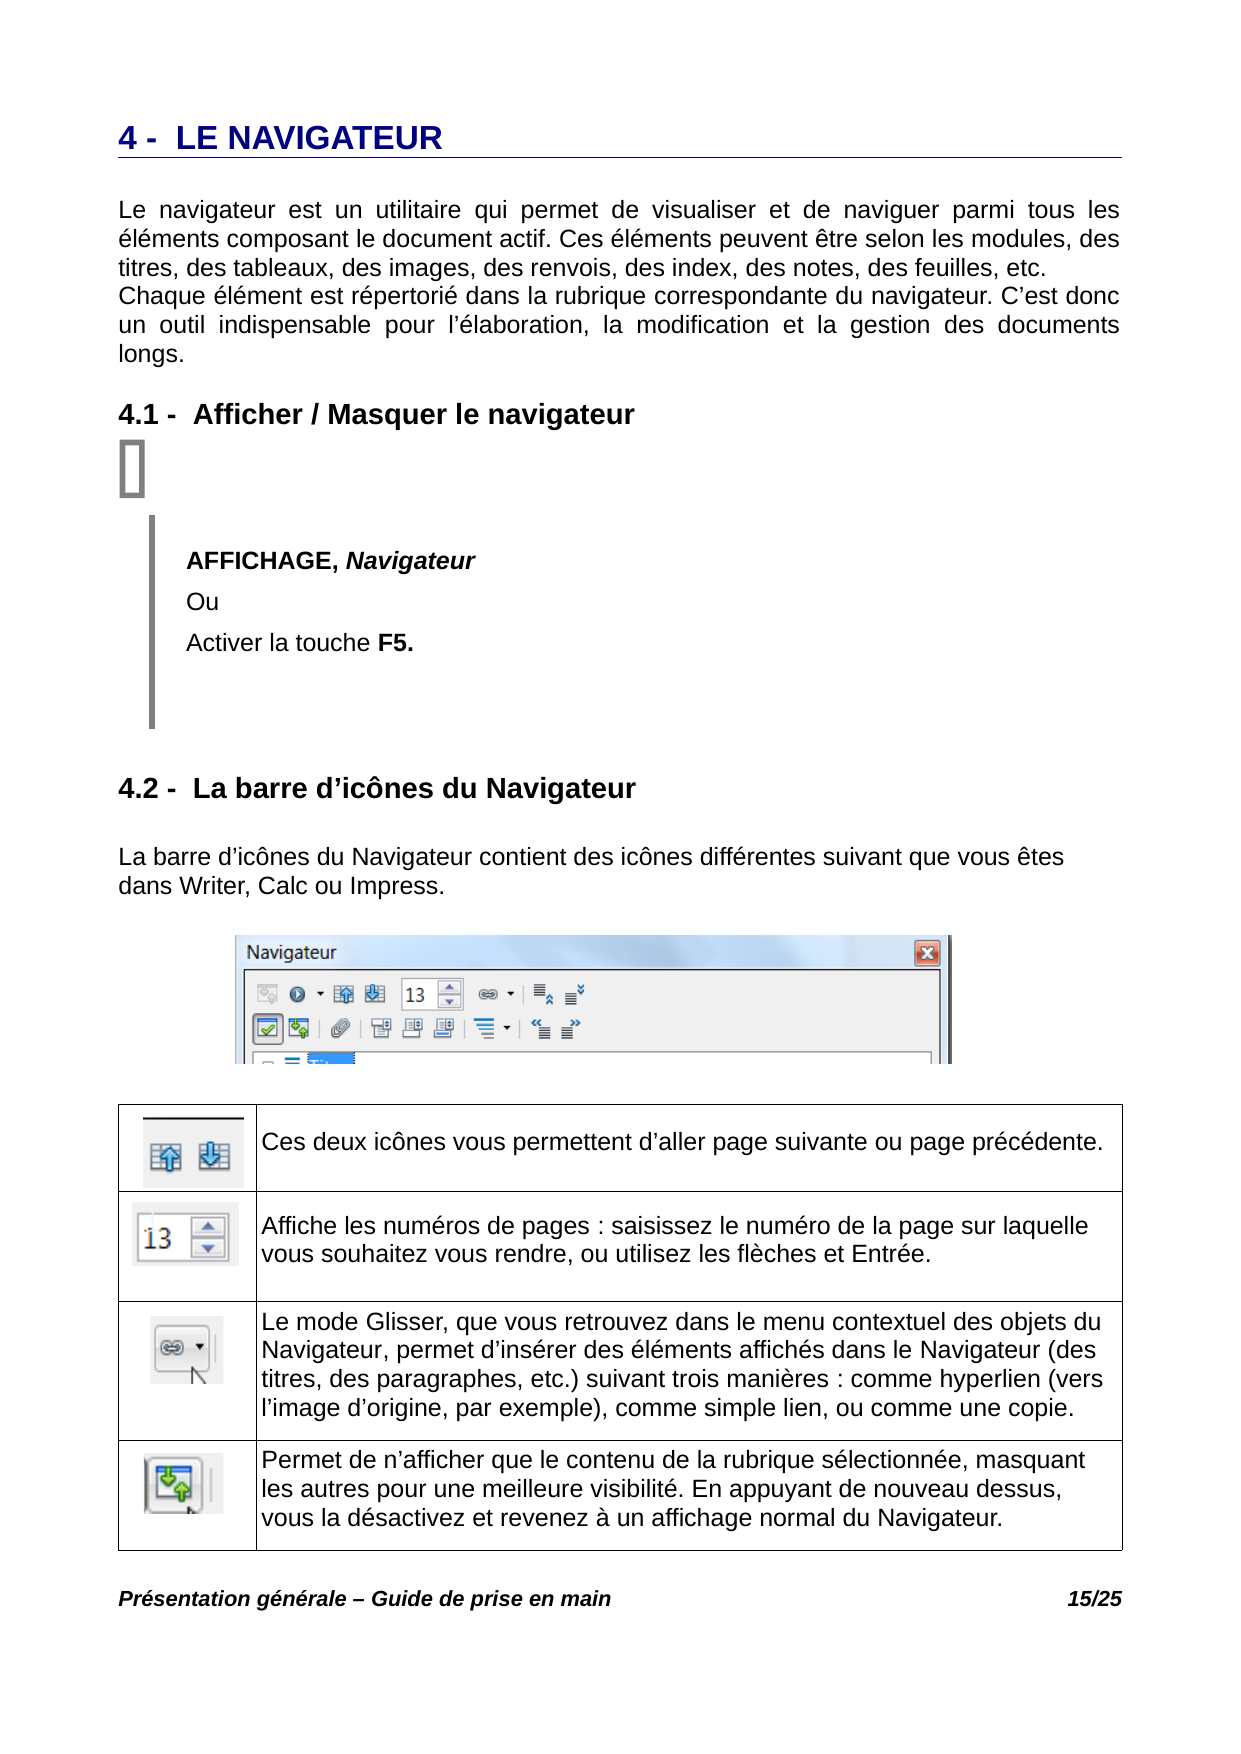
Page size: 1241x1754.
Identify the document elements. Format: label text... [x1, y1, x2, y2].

text Le navigateur est un utilitaire qui permet de visualiser et de naviguer parmi tous les éléments composant le document actif. Ces éléments peuvent être selon les modules, des titres, des tableaux, des images, des renvois, des index, des notes, des feuilles, etc. [118, 195, 1122, 281]
subtitle La barre d’icônes du Navigateur [118, 772, 1122, 805]
picture [143, 1453, 224, 1514]
table_cell Affiche les numéros de pages : saisissez le numéro de la page sur laquelle vous souhaitez vous rendre, ou utilisez les flèches et Entrée. [257, 1192, 1122, 1301]
text 8 [118, 439, 1122, 514]
subtitle Afficher / Masquer le navigateur [118, 397, 1122, 431]
text Ou [382, 556, 388, 565]
picture [143, 1116, 244, 1188]
text Ou [402, 558, 408, 567]
text La barre d’icônes du Navigateur contient des icônes différentes suivant que vous êtes dans Writer, Calc ou Impress. [118, 842, 1122, 899]
text Activer la touche F5. [155, 597, 1122, 657]
table_cell [119, 1192, 256, 1301]
table_header Ces deux icônes vous permettent d’aller page suivante ou page précédente. [257, 1105, 1122, 1191]
text Chaque élément est répertorié dans la rubrique correspondante du navigateur. C’est donc un outil indispensable pour l’élaboration, la modification et la gestion des documents longs. [118, 281, 1122, 368]
picture [150, 1316, 224, 1384]
table_cell Le mode Glisser, que vous retrouvez dans le menu contextuel des objets du Navigateur, permet d’insérer des éléments affichés dans le Navigateur (des titres, des paragraphes, etc.) suivant trois manières : comme hyperlien (vers l’image d’origine, par exemple), comme simple lien, ou comme une copie. [257, 1302, 1122, 1440]
table_cell Permet de n’afficher que le contenu de la rubrique sélectionnée, masquant les autres pour une meilleure visibilité. En appuyant de nouveau dessus, vous la désactivez et revenez à un affichage normal du Navigateur. [257, 1441, 1122, 1550]
table_cell [119, 1302, 256, 1440]
picture [132, 1202, 239, 1266]
subtitle Le navigateur [118, 118, 1122, 157]
table_header [119, 1105, 256, 1191]
picture [235, 935, 952, 1064]
table_cell [119, 1441, 256, 1550]
text Ou [155, 556, 1122, 597]
text AFFICHAGE, Navigateur [149, 514, 1122, 556]
text Ou [454, 556, 460, 567]
